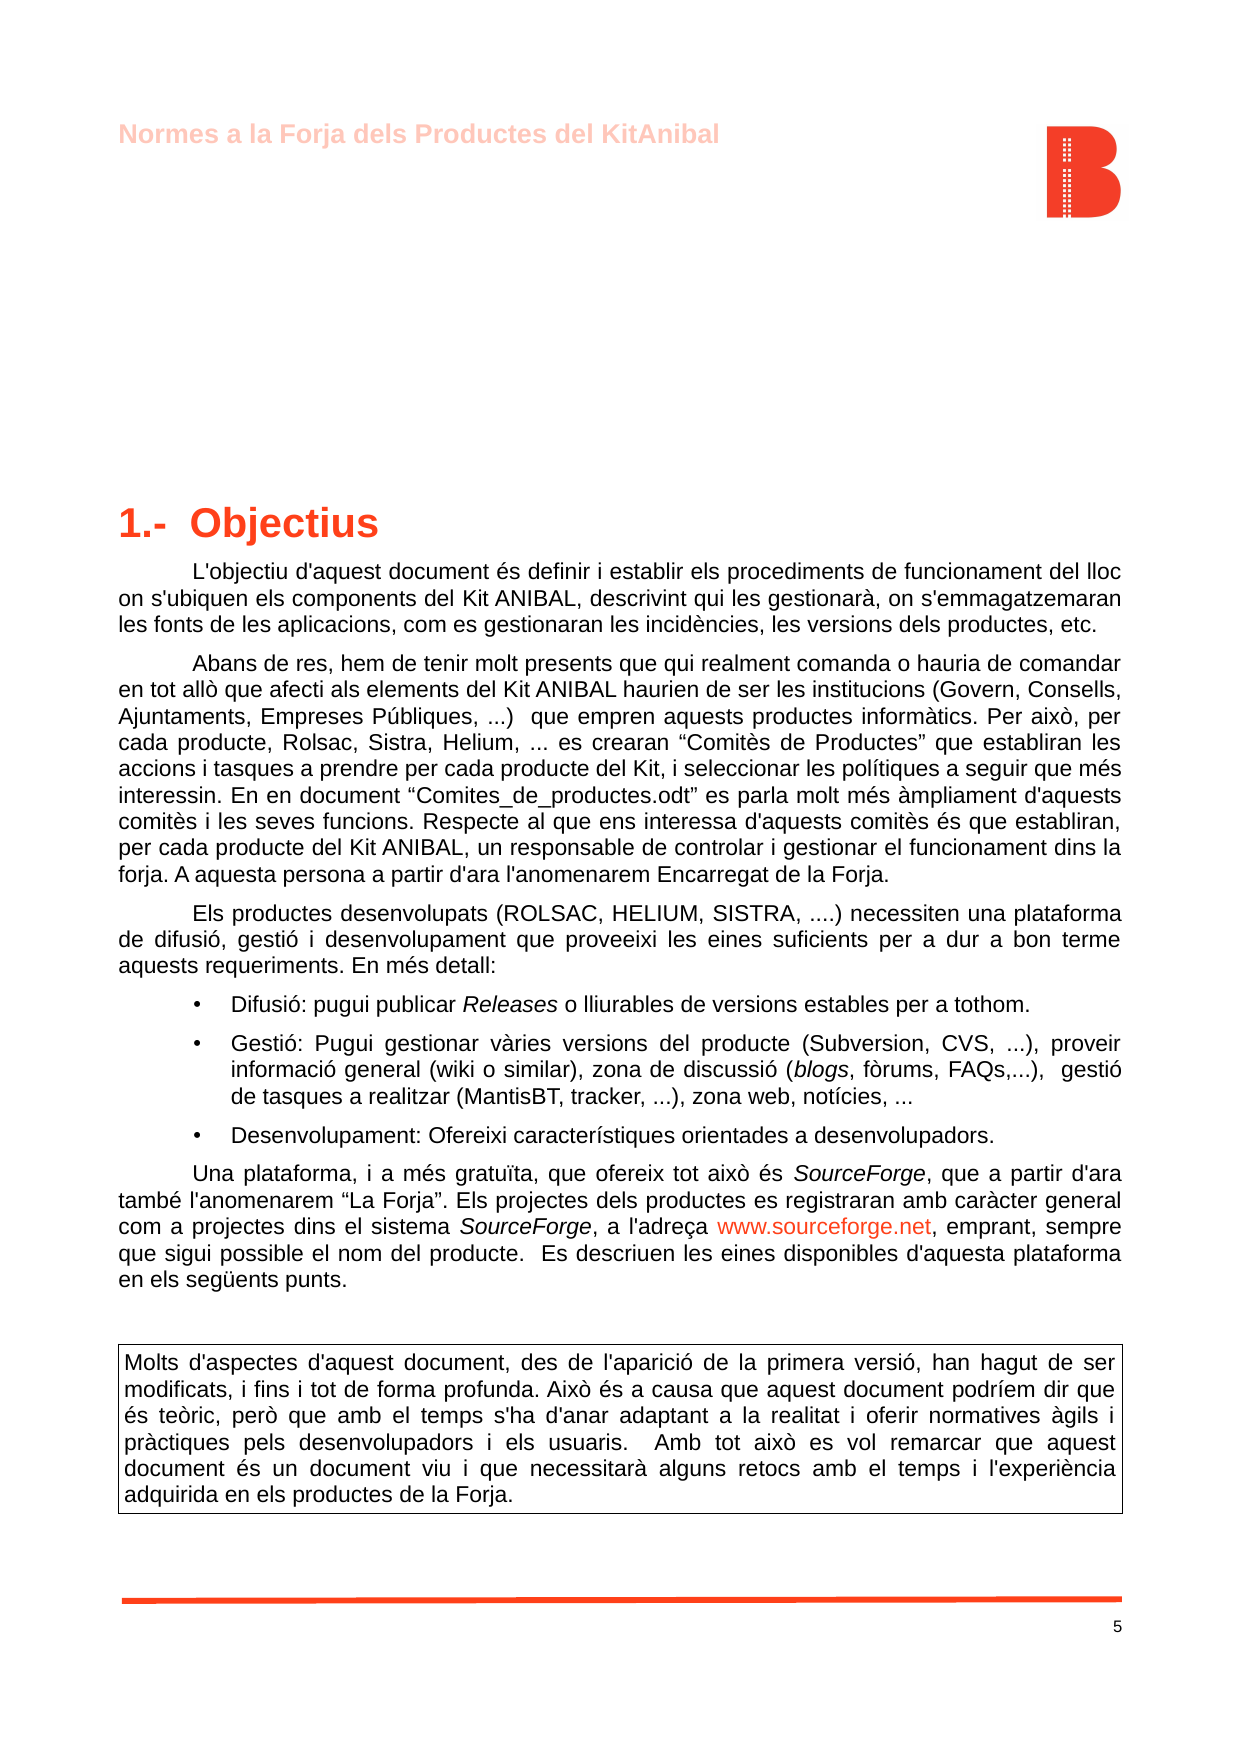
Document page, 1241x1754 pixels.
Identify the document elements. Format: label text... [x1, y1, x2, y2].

text L'objectiu d'aquest document és definir i establir els procediments de funcionament del lloc on s'ubiquen els components del Kit ANIBAL, descrivint qui les gestionarà, on s'emmagatzemaran les fonts de les aplicacions, com es gestionaran les incidències, les versions dels productes, etc. [118, 558, 1122, 637]
list Difusió: pugui publicar Releases o lliurables de versions estables per a tothom. [193, 991, 1122, 1017]
list Gestió: Pugui gestionar vàries versions del producte (Subversion, CVS, ...), proveir informació general (wiki o similar), zona de discussió (blogs, fòrums, FAQs,...), gestió de tasques a realitzar (MantisBT, tracker, ...), zona web, notícies, ... [193, 1030, 1122, 1109]
text Una plataforma, i a més gratuïta, que ofereix tot això és SourceForge, que a partir d'ara també l'anomenarem “La Forja”. Els projectes dels productes es registraran amb caràcter general com a projectes dins el sistema SourceForge, a l'adreça www.sourceforge.net, emprant, sempre que sigui possible el nom del producte. Es descriuen les eines disponibles d'aquesta plataforma en els següents punts. [118, 1160, 1122, 1292]
text Abans de res, hem de tenir molt presents que qui realment comanda o hauria de comandar en tot allò que afecti als elements del Kit ANIBAL haurien de ser les institucions (Govern, Consells, Ajuntaments, Empreses Públiques, ...) que empren aquests productes informàtics. Per això, per cada producte, Rolsac, Sistra, Helium, ... es crearan “Comitès de Productes” que establiran les accions i tasques a prendre per cada producte del Kit, i seleccionar les polítiques a seguir que més interessin. En en document “Comites_de_productes.odt” es parla molt més àmpliament d'aquests comitès i les seves funcions. Respecte al que ens interessa d'aquests comitès és que establiran, per cada producte del Kit ANIBAL, un responsable de controlar i gestionar el funcionament dins la forja. A aquesta persona a partir d'ara l'anomenarem Encarregat de la Forja. [118, 650, 1122, 887]
picture [1036, 124, 1130, 221]
subtitle Objectius [118, 498, 1122, 546]
table_header Molts d'aspectes d'aquest document, des de l'aparició de la primera versió, han hagut de ser modificats, i fins i tot de forma profunda. Això és a causa que aquest document podríem dir que és teòric, però que amb el temps s'ha d'anar adaptant a la realitat i oferir normatives àgils i pràctiques pels desenvolupadors i els usuaris. Amb tot això es vol remarcar que aquest document és un document viu i que necessitarà alguns retocs amb el temps i l'experiència adquirida en els productes de la Forja. [119, 1345, 1122, 1513]
list Desenvolupament: Ofereixi característiques orientades a desenvolupadors. [193, 1122, 1122, 1148]
text Els productes desenvolupats (ROLSAC, HELIUM, SISTRA, ....) necessiten una plataforma de difusió, gestió i desenvolupament que proveeixi les eines suficients per a dur a bon terme aquests requeriments. En més detall: [118, 899, 1122, 979]
